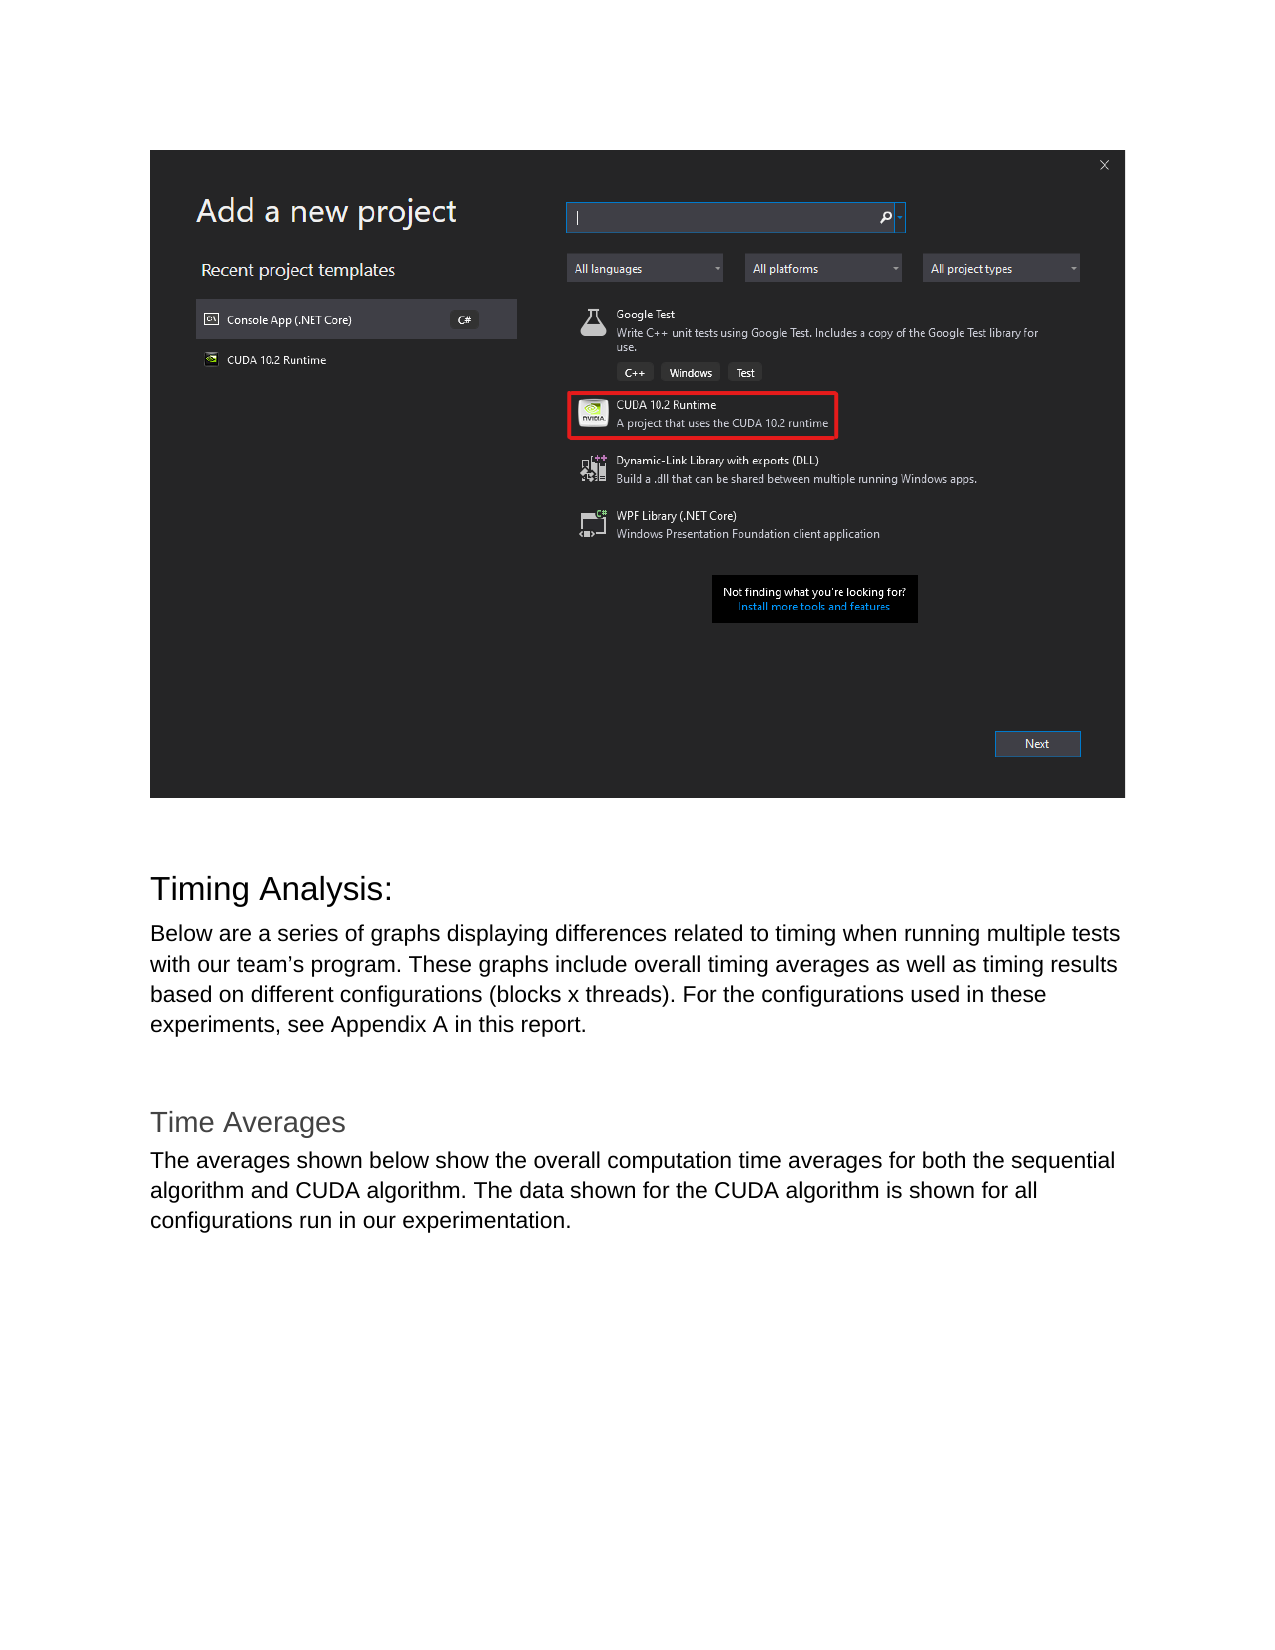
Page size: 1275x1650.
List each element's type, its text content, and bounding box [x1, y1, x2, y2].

text Below are a series of graphs displaying differences related to timing when running multiple tests with our team’s program. These graphs include overall timing averages as well as timing results based on different configurations (blocks x threads). For the configurations used in these experiments, see Appendix A in this report. [150, 920, 1125, 1037]
text The averages shown below show the overall computation time averages for both the sequential algorithm and CUDA algorithm. The data shown for the CUDA algorithm is shown for all configurations run in our experimentation. [150, 1147, 1125, 1233]
subtitle Time Averages [150, 1105, 1125, 1138]
picture [150, 150, 1125, 798]
subtitle Timing Analysis: [150, 869, 1125, 908]
